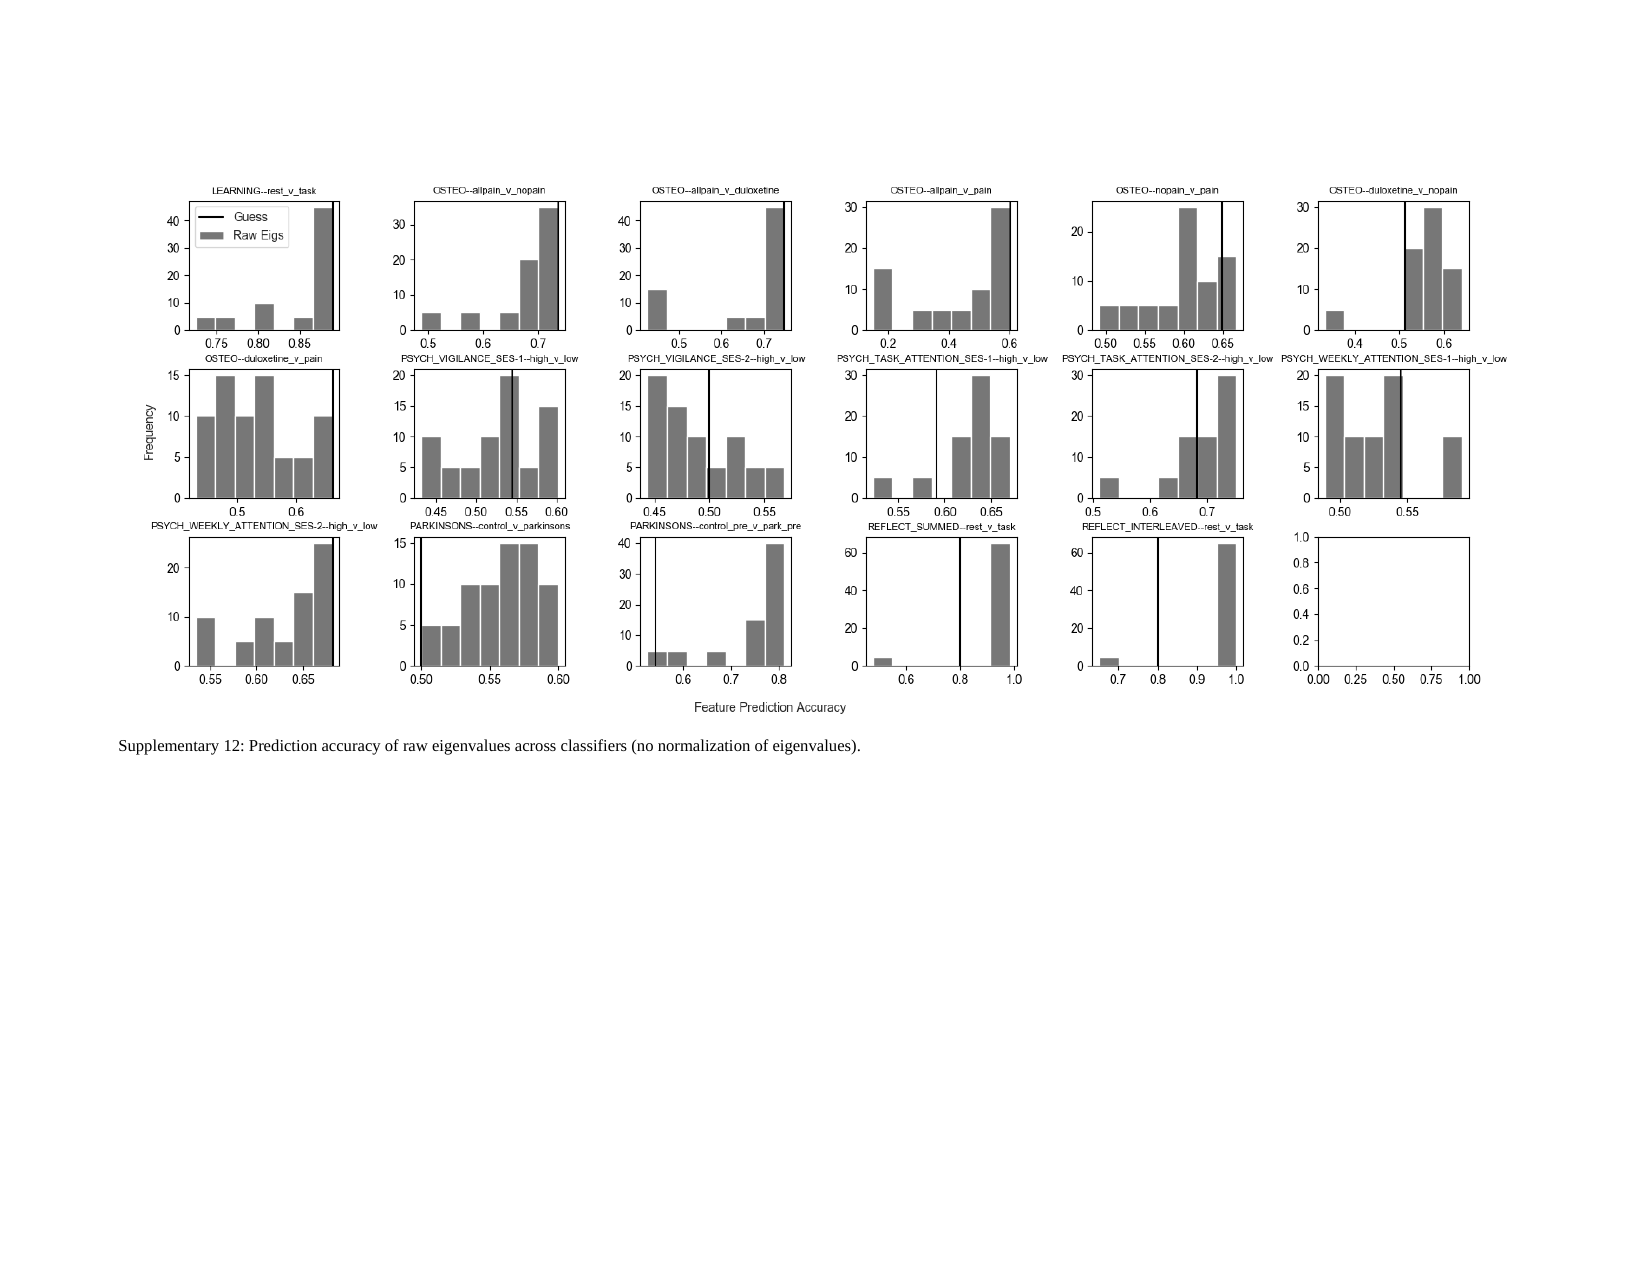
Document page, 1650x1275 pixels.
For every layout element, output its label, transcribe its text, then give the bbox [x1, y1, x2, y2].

picture [118, 164, 1532, 732]
text Supplementary 12: Prediction accuracy of raw eigenvalues across classifiers (no normalization of eigenvalues). [118, 732, 1532, 755]
